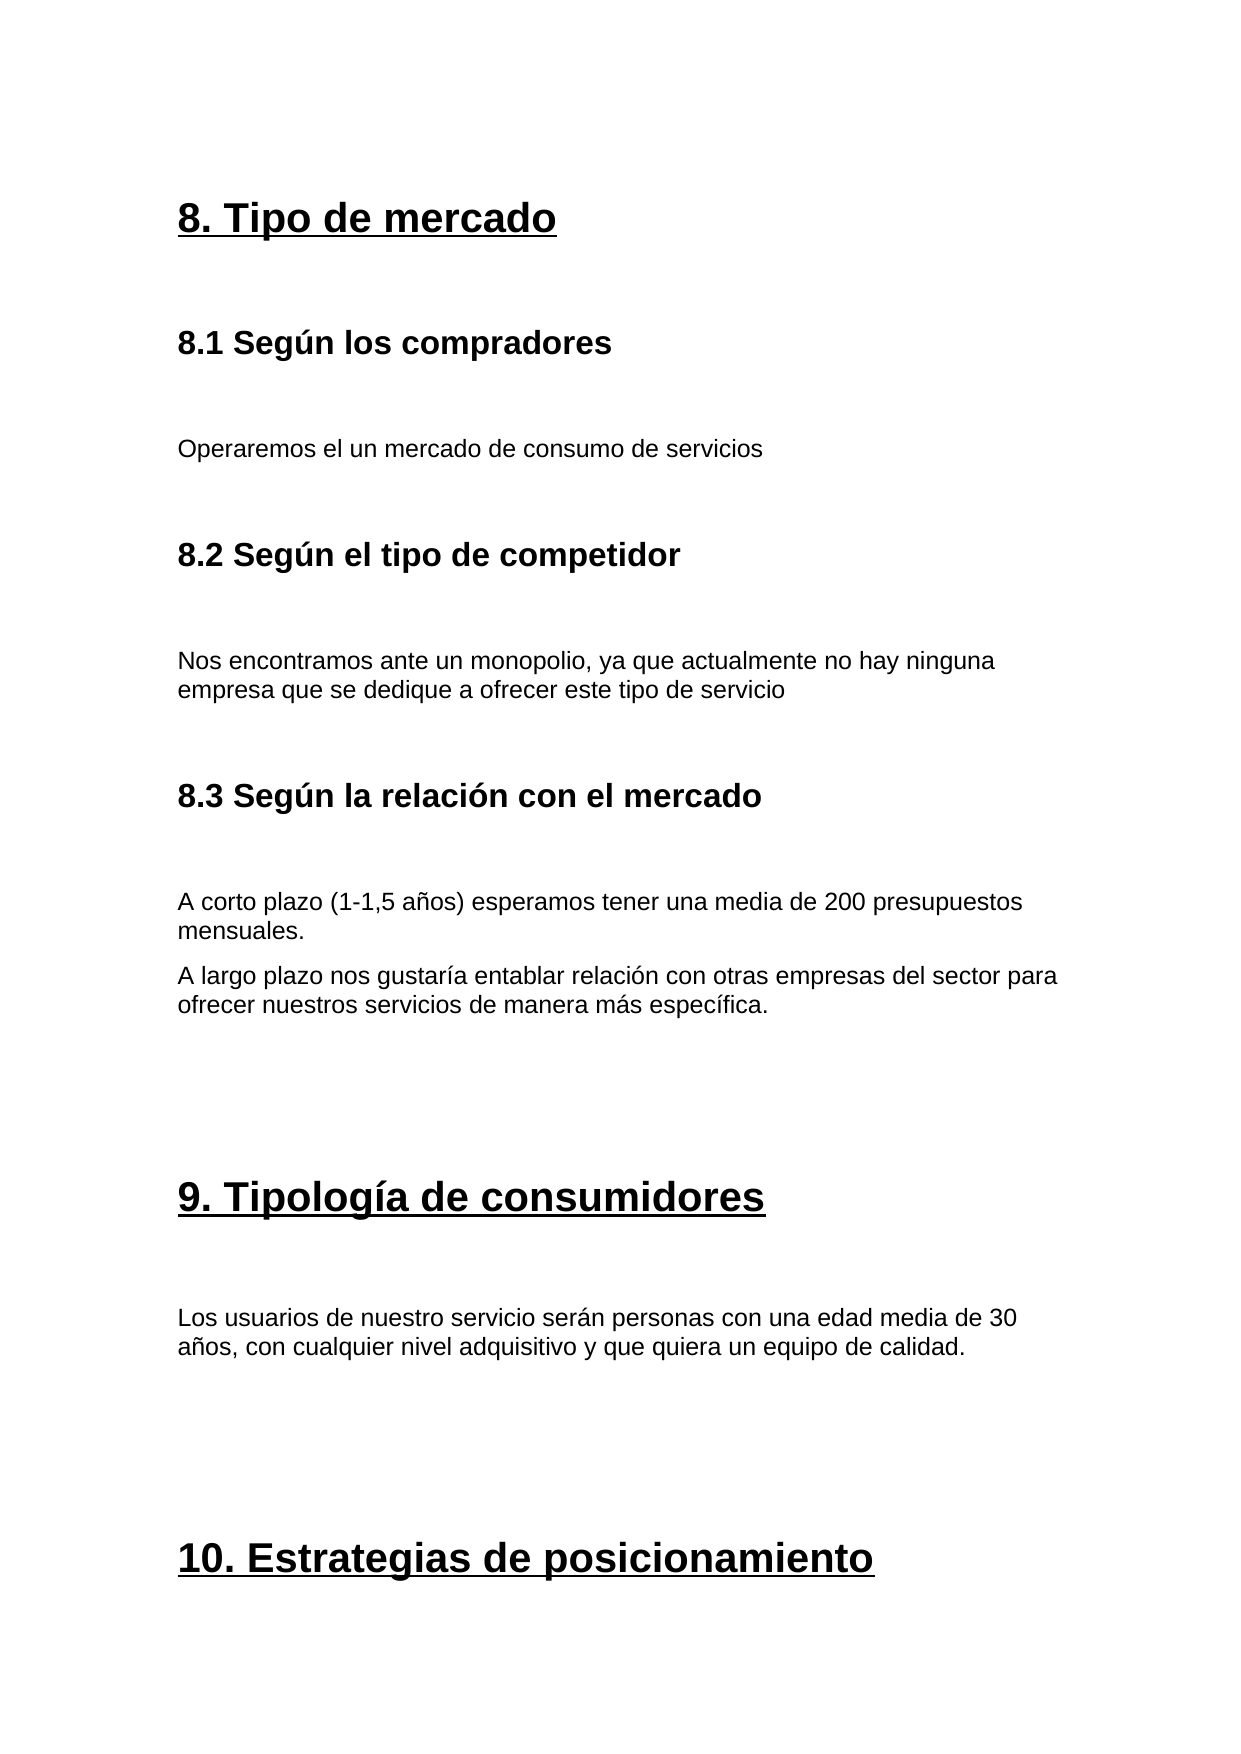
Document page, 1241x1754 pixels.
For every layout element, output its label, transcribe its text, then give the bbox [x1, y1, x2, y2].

text A largo plazo nos gustaría entablar relación con otras empresas del sector para ofrecer nuestros servicios de manera más específica. [177, 961, 1063, 1019]
text A corto plazo (1-1,5 años) esperamos tener una media de 200 presupuestos mensuales. [177, 887, 1063, 944]
text 8.2 Según el tipo de competidor [177, 535, 1063, 573]
text 9. Tipología de consumidores [177, 1173, 1063, 1221]
text 10. Estrategias de posicionamiento [177, 1534, 1063, 1582]
text 8.1 Según los compradores [177, 323, 1063, 362]
text Nos encontramos ante un monopolio, ya que actualmente no hay ninguna empresa que se dedique a ofrecer este tipo de servicio [177, 646, 1063, 704]
text Los usuarios de nuestro servicio serán personas con una edad media de 30 años, con cualquier nivel adquisitivo y que quiera un equipo de calidad. [177, 1303, 1063, 1361]
text Operaremos el un mercado de consumo de servicios [177, 434, 1063, 463]
text 8. Tipo de mercado [177, 193, 1063, 241]
text 8.3 Según la relación con el mercado [177, 776, 1063, 814]
